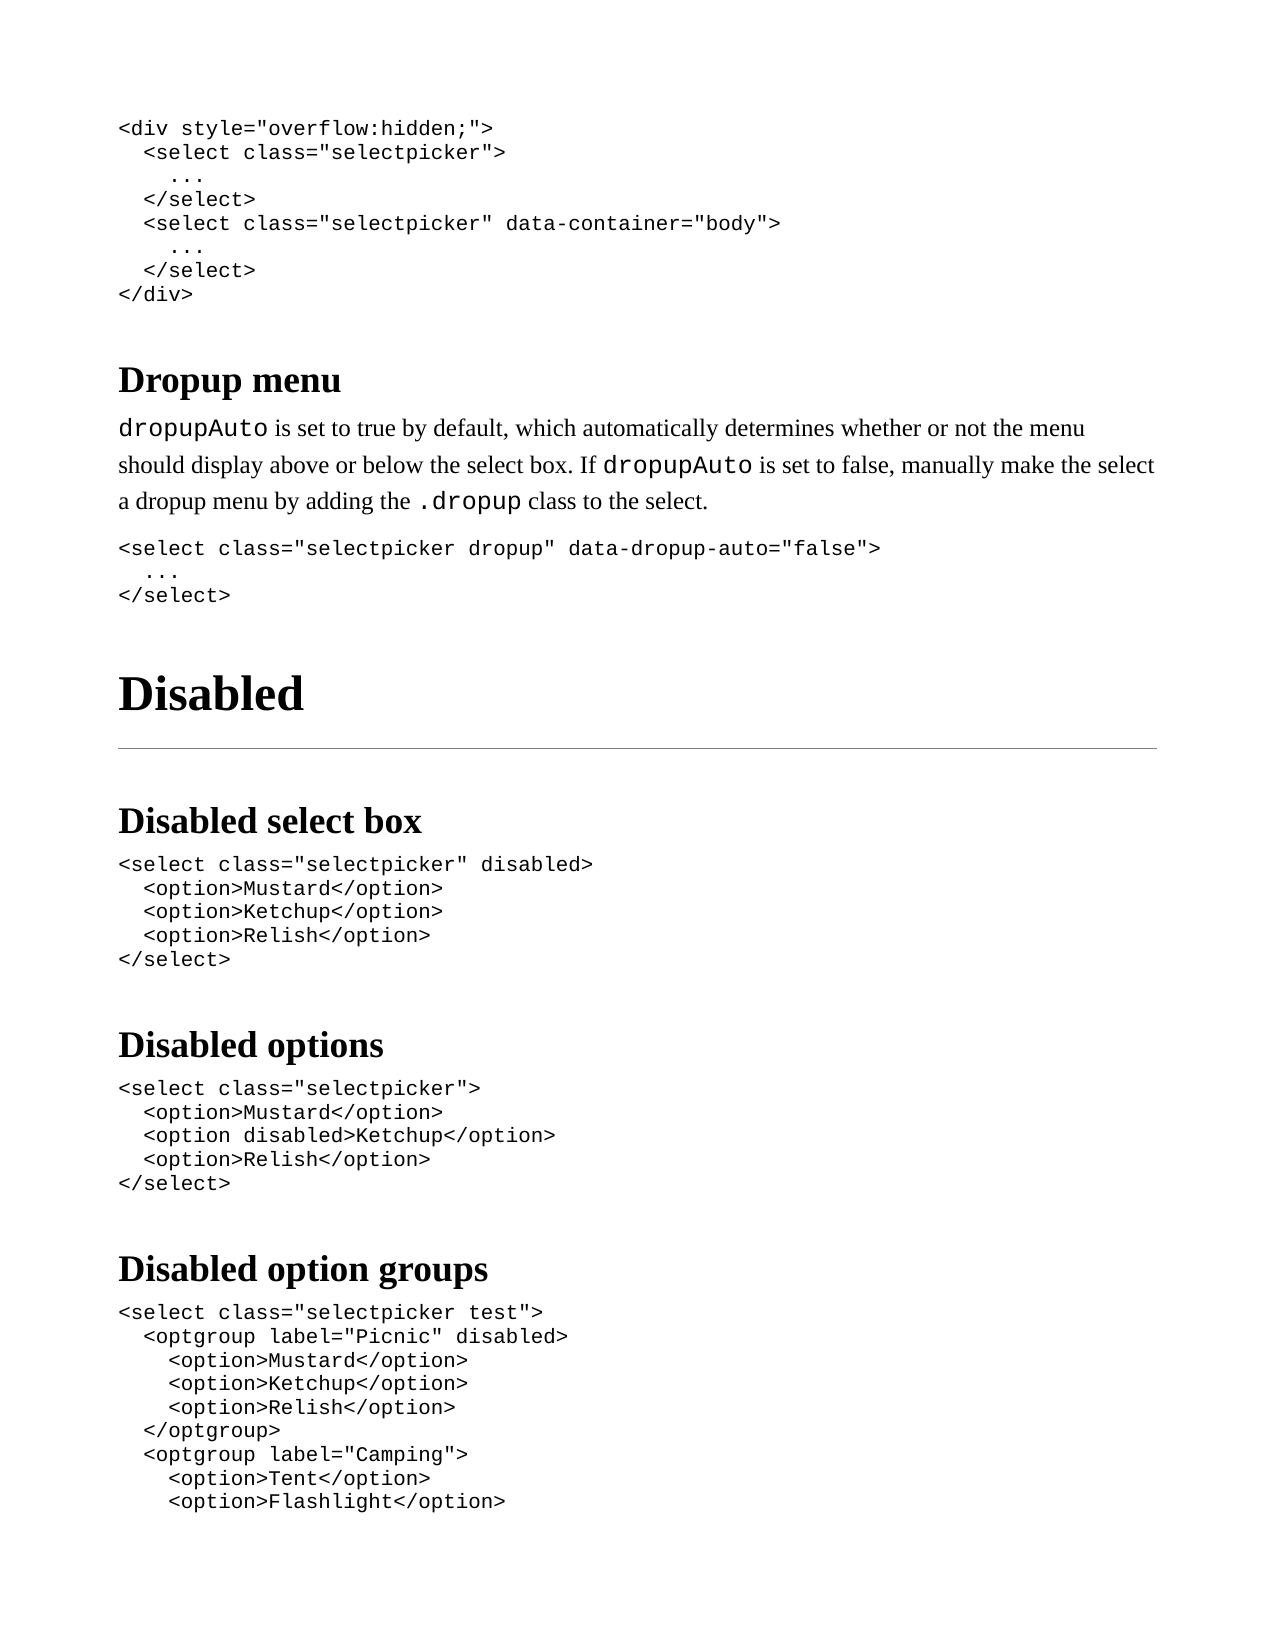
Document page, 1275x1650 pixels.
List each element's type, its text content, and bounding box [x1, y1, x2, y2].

text <select class="selectpicker" disabled> [118, 854, 1157, 878]
text <select class="selectpicker" data-container="body"> [118, 213, 1157, 236]
subtitle Disabled options [118, 1022, 1157, 1066]
text <select class="selectpicker"> [118, 142, 1157, 165]
text <option>Ketchup</option> [118, 1373, 1157, 1397]
text <option>Ketchup</option> [118, 901, 1157, 925]
text <select class="selectpicker test"> [118, 1302, 1157, 1326]
text </select> [118, 585, 1157, 609]
text ... [118, 562, 1157, 585]
text <option disabled>Ketchup</option> [118, 1125, 1157, 1149]
text <select class="selectpicker dropup" data-dropup-auto="false"> [118, 538, 1157, 562]
text <option>Relish</option> [118, 1397, 1157, 1421]
text <option>Flashlight</option> [118, 1491, 1157, 1515]
text <option>Relish</option> [118, 1149, 1157, 1173]
text ... [118, 236, 1157, 260]
text </select> [118, 189, 1157, 213]
text <option>Relish</option> [118, 925, 1157, 948]
text <optgroup label="Camping"> [118, 1444, 1157, 1468]
subtitle Disabled option groups [118, 1247, 1157, 1290]
text </div> [118, 284, 1157, 307]
text <optgroup label="Picnic" disabled> [118, 1326, 1157, 1349]
text </select> [118, 948, 1157, 972]
text <option>Mustard</option> [118, 1102, 1157, 1125]
subtitle Disabled select box [118, 798, 1157, 841]
subtitle Disabled [118, 663, 1157, 721]
subtitle Dropup menu [118, 358, 1157, 401]
text <div style="overflow:hidden;"> [118, 118, 1157, 142]
text <option>Mustard</option> [118, 878, 1157, 901]
text ... [118, 165, 1157, 189]
text <option>Tent</option> [118, 1468, 1157, 1491]
text dropupAuto is set to true by default, which automatically determines whether or not the menu should display above or below the select box. If dropupAuto is set to false, manually make the select a dropup menu by adding the .dropup class to the select. [118, 413, 1157, 517]
text <select class="selectpicker"> [118, 1078, 1157, 1102]
text <option>Mustard</option> [118, 1349, 1157, 1373]
text </select> [118, 1173, 1157, 1196]
text </select> [118, 260, 1157, 284]
text </optgroup> [118, 1421, 1157, 1444]
